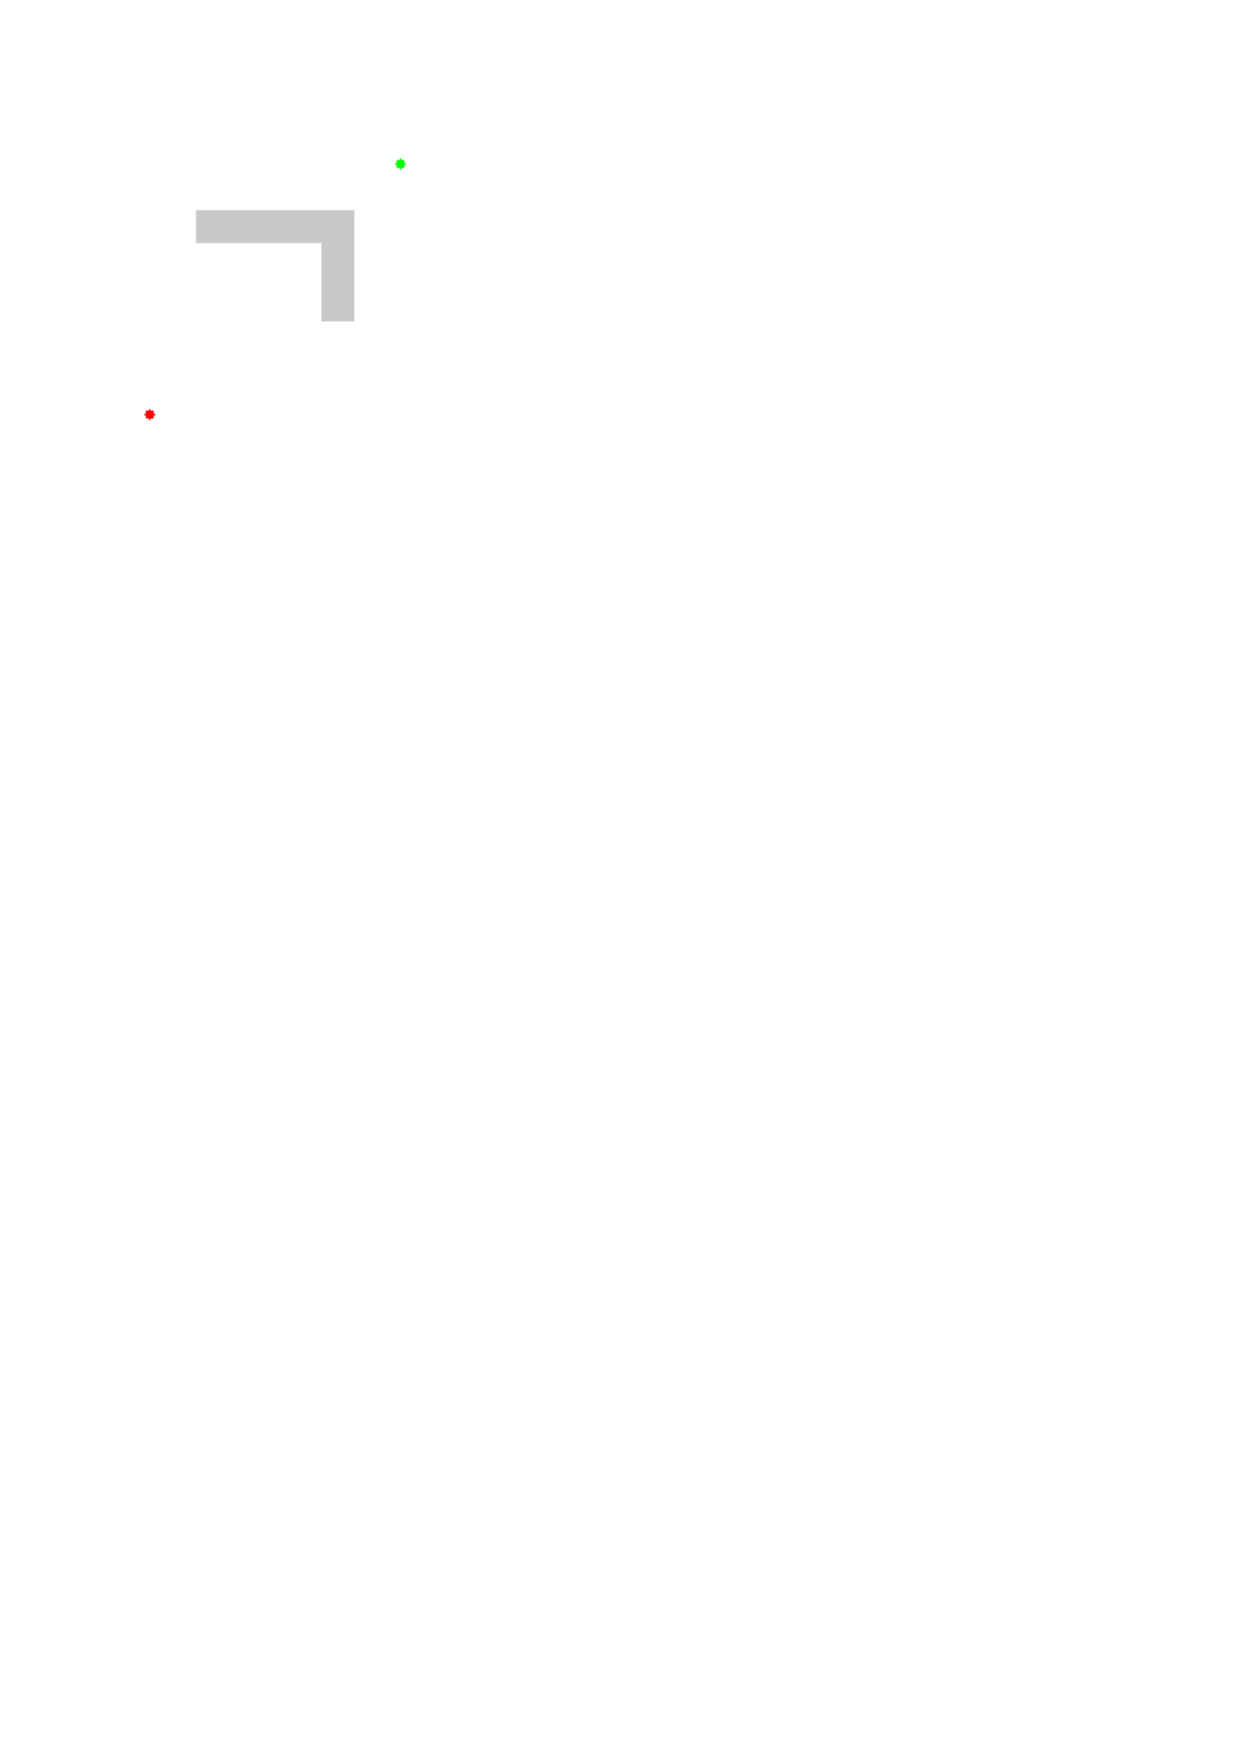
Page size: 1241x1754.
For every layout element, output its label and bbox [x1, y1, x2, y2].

picture [118, 118, 447, 447]
